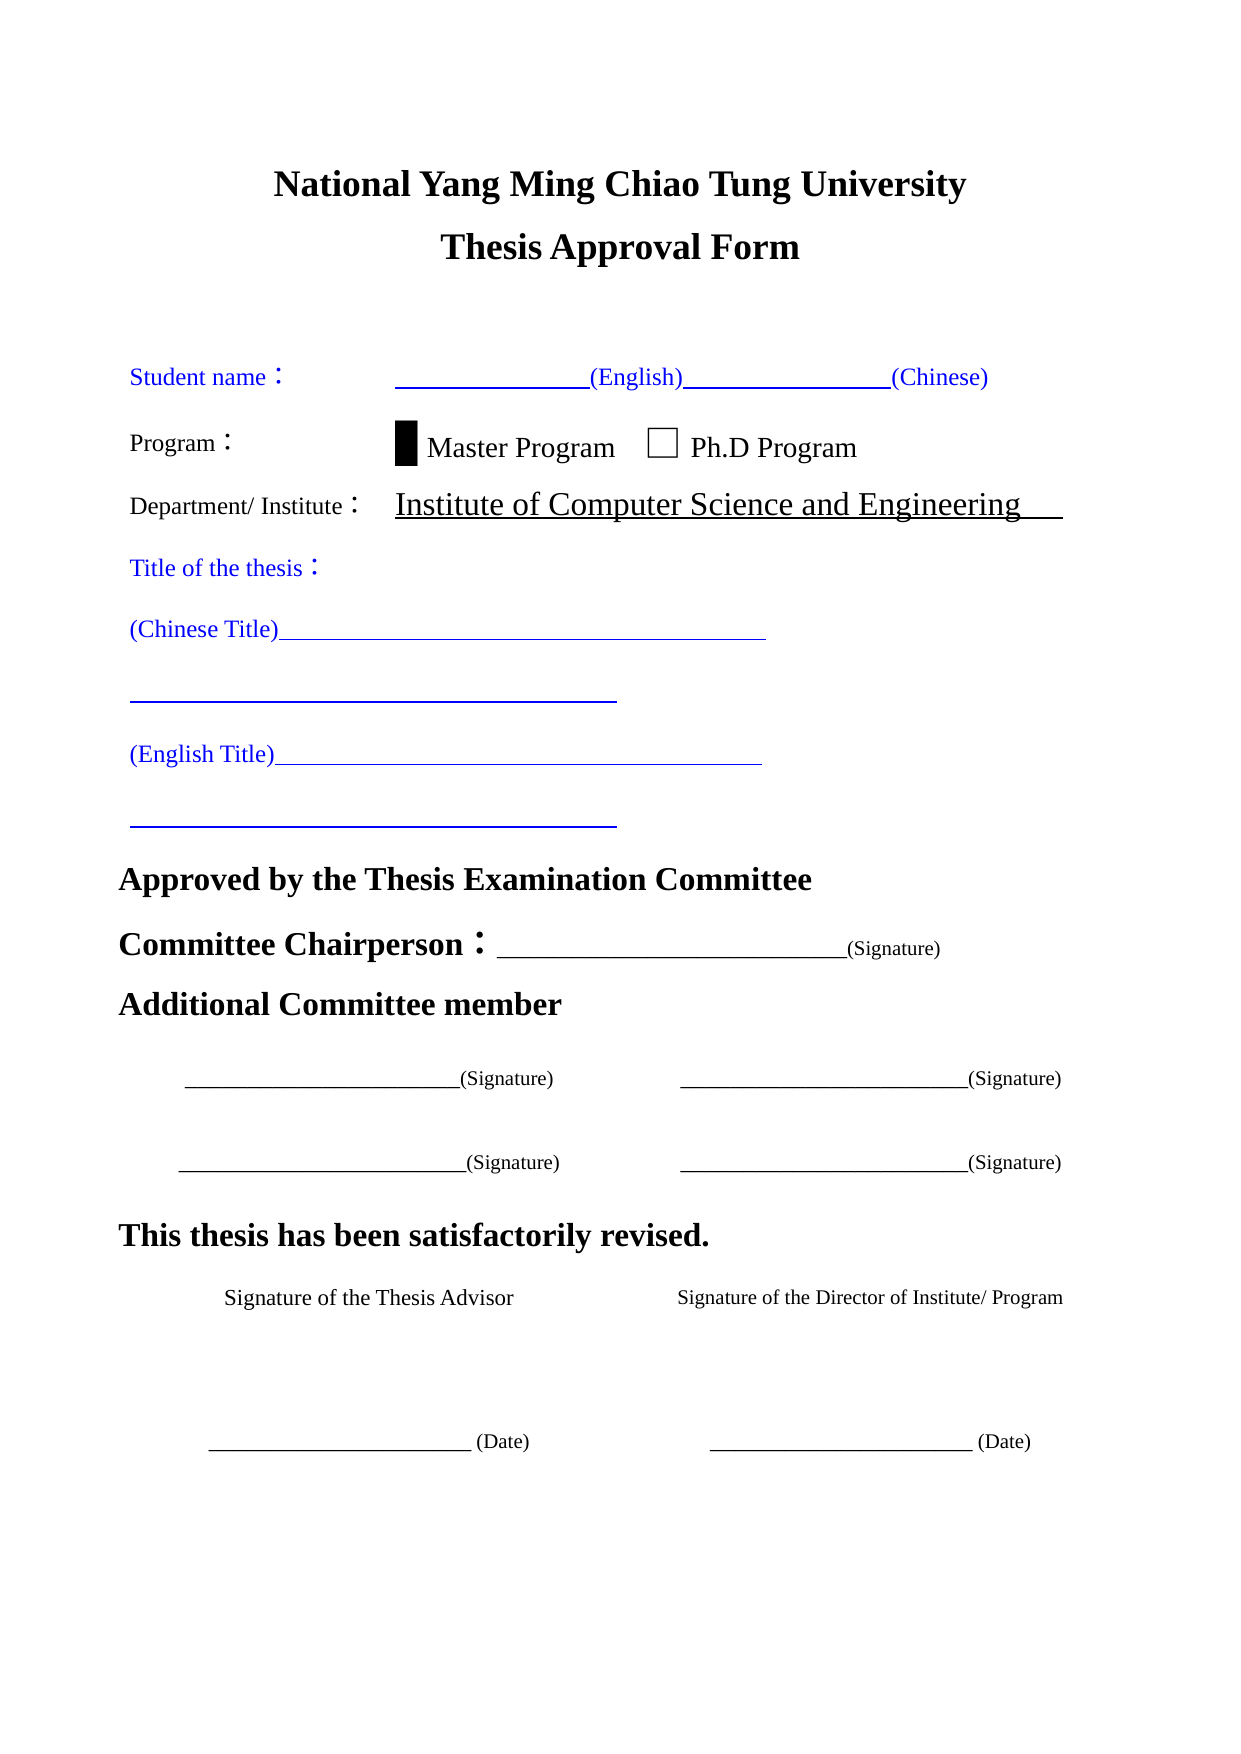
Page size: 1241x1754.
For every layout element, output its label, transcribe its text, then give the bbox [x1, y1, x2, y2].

text Thesis Approval Form [118, 204, 1122, 267]
table_cell [384, 524, 1121, 587]
table_cell Title of the thesis： [118, 524, 383, 587]
table_header (English) (Chinese) [384, 329, 1121, 399]
table_cell _______________________(Signature) [118, 1107, 620, 1193]
text National Yang Ming Chiao Tung University [118, 142, 1122, 204]
table_cell Program： [118, 399, 383, 462]
table_header Signature of the Director of Institute/ Program [620, 1256, 1121, 1318]
text Approved by the Thesis Examination Committee [118, 837, 1122, 899]
table_cell (Chinese Title) [118, 587, 1121, 712]
text Committee Chairperson：____________________________(Signature) [118, 899, 1122, 962]
table_cell _______________________(Signature) [620, 1107, 1122, 1193]
table_cell Institute of Computer Science and Engineering [384, 462, 1121, 524]
text Additional Committee member [118, 962, 1122, 1024]
table_cell _____________________ (Date) [620, 1318, 1121, 1479]
table_cell █ Master Program □ Ph.D Program [384, 399, 1121, 462]
table_header _______________________(Signature) [620, 1024, 1122, 1107]
text This thesis has been satisfactorily revised. [118, 1193, 1122, 1256]
table_header Student name： [118, 329, 383, 399]
table_header ______________________(Signature) [118, 1024, 620, 1107]
table_header Signature of the Thesis Advisor [118, 1256, 619, 1318]
table_cell (English Title) [118, 712, 1121, 837]
table_cell _____________________ (Date) [118, 1318, 619, 1479]
table_cell Department/ Institute： [118, 462, 383, 524]
